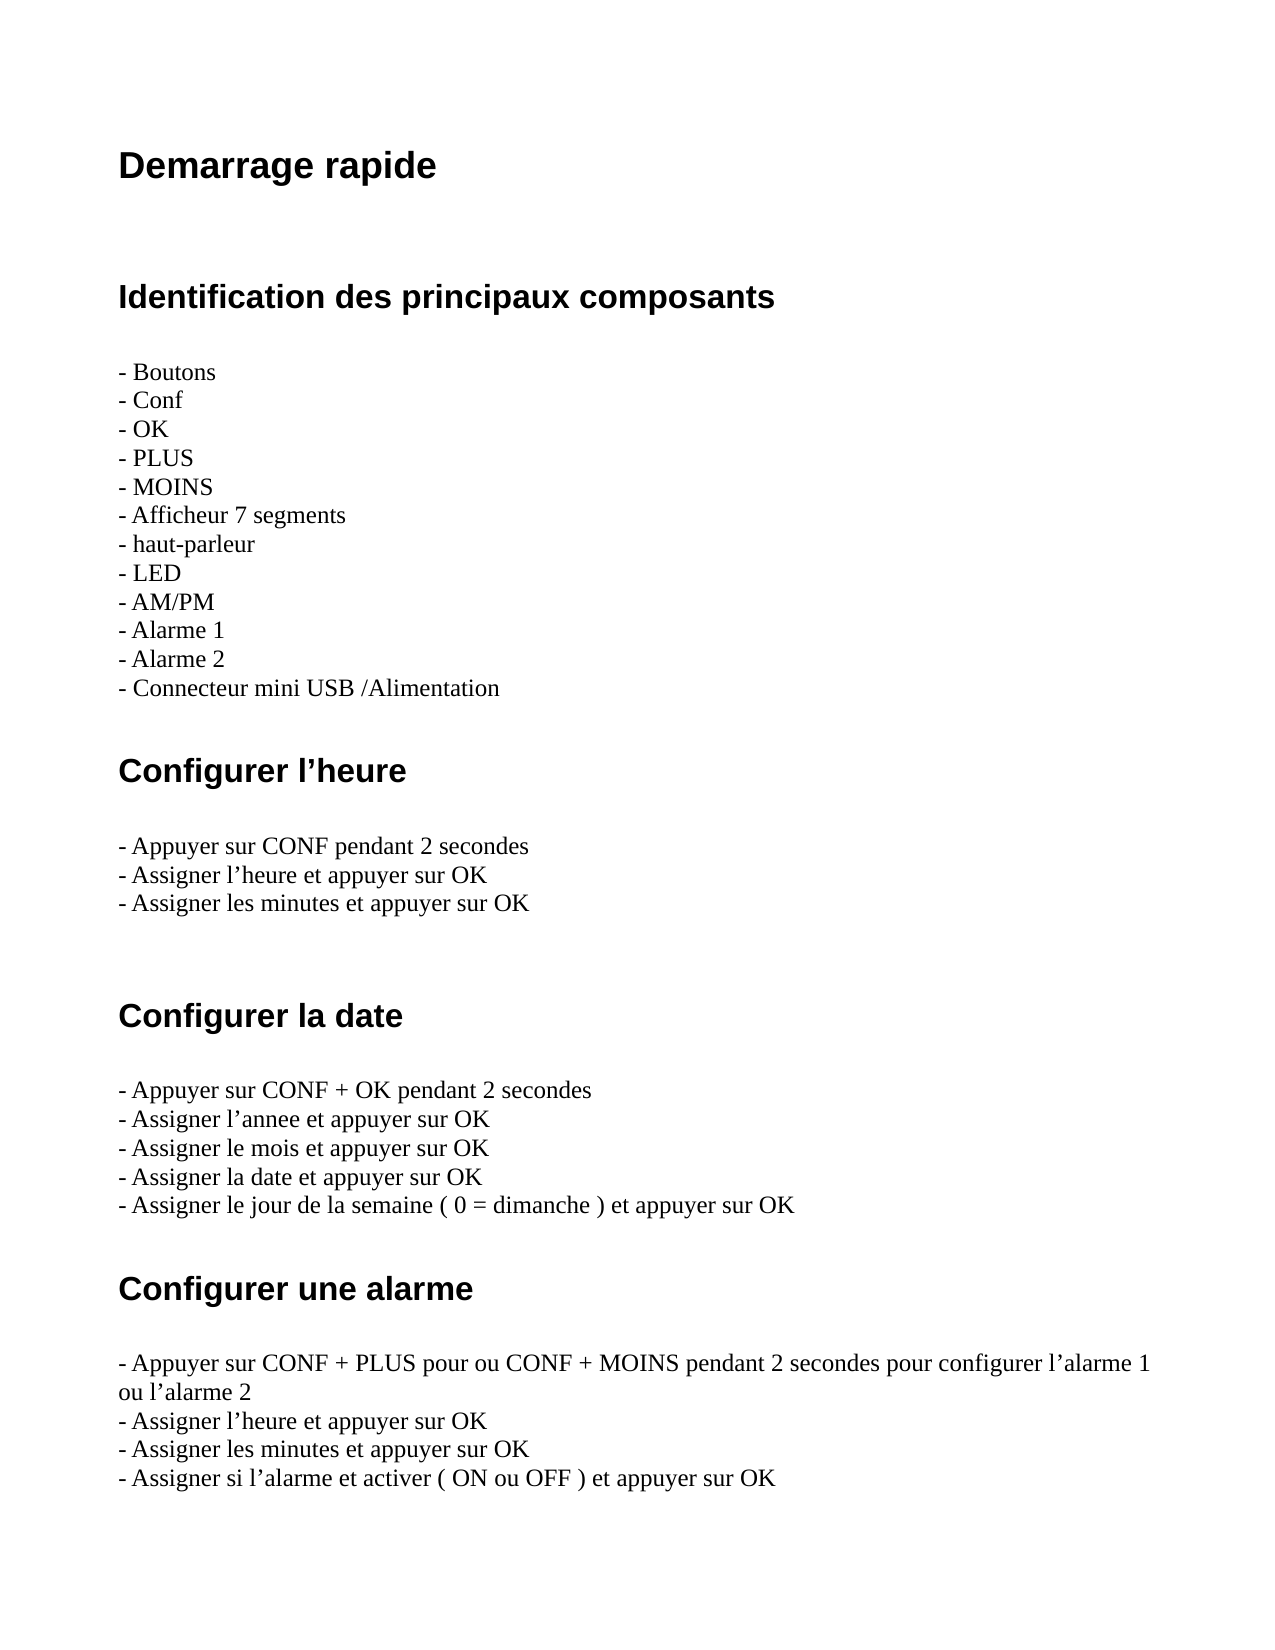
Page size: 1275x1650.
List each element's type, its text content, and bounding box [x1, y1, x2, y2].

text - haut-parleur [118, 529, 1157, 558]
text - Connecteur mini USB /Alimentation [118, 673, 1157, 702]
text - Assigner les minutes et appuyer sur OK [118, 888, 1157, 917]
subtitle Identification des principaux composants [118, 277, 1157, 316]
text - Afficheur 7 segments [118, 501, 1157, 529]
text - Assigner la date et appuyer sur OK [118, 1162, 1157, 1190]
text - Alarme 2 [118, 644, 1157, 673]
text - Appuyer sur CONF + PLUS pour ou CONF + MOINS pendant 2 secondes pour configurer l’alarme 1 ou l’alarme 2 [118, 1348, 1157, 1406]
subtitle Configurer une alarme [118, 1269, 1157, 1307]
text - Assigner l’heure et appuyer sur OK [118, 1406, 1157, 1434]
text - Boutons [118, 357, 1157, 386]
text - Assigner le jour de la semaine ( 0 = dimanche ) et appuyer sur OK [118, 1190, 1157, 1219]
text - Assigner si l’alarme et activer ( ON ou OFF ) et appuyer sur OK [118, 1463, 1157, 1492]
text - Assigner l’annee et appuyer sur OK [118, 1104, 1157, 1133]
text - OK [118, 414, 1157, 443]
text - Assigner le mois et appuyer sur OK [118, 1133, 1157, 1162]
text - Alarme 1 [118, 616, 1157, 644]
subtitle Configurer l’heure [118, 751, 1157, 790]
text - Appuyer sur CONF + OK pendant 2 secondes [118, 1075, 1157, 1104]
text - LED [118, 558, 1157, 587]
text - Assigner l’heure et appuyer sur OK [118, 860, 1157, 888]
subtitle Configurer la date [118, 996, 1157, 1034]
subtitle Demarrage rapide [118, 143, 1157, 186]
text - Assigner les minutes et appuyer sur OK [118, 1434, 1157, 1463]
text - AM/PM [118, 587, 1157, 616]
text - MOINS [118, 472, 1157, 501]
text - Conf [118, 386, 1157, 414]
text - PLUS [118, 443, 1157, 472]
text - Appuyer sur CONF pendant 2 secondes [118, 831, 1157, 860]
